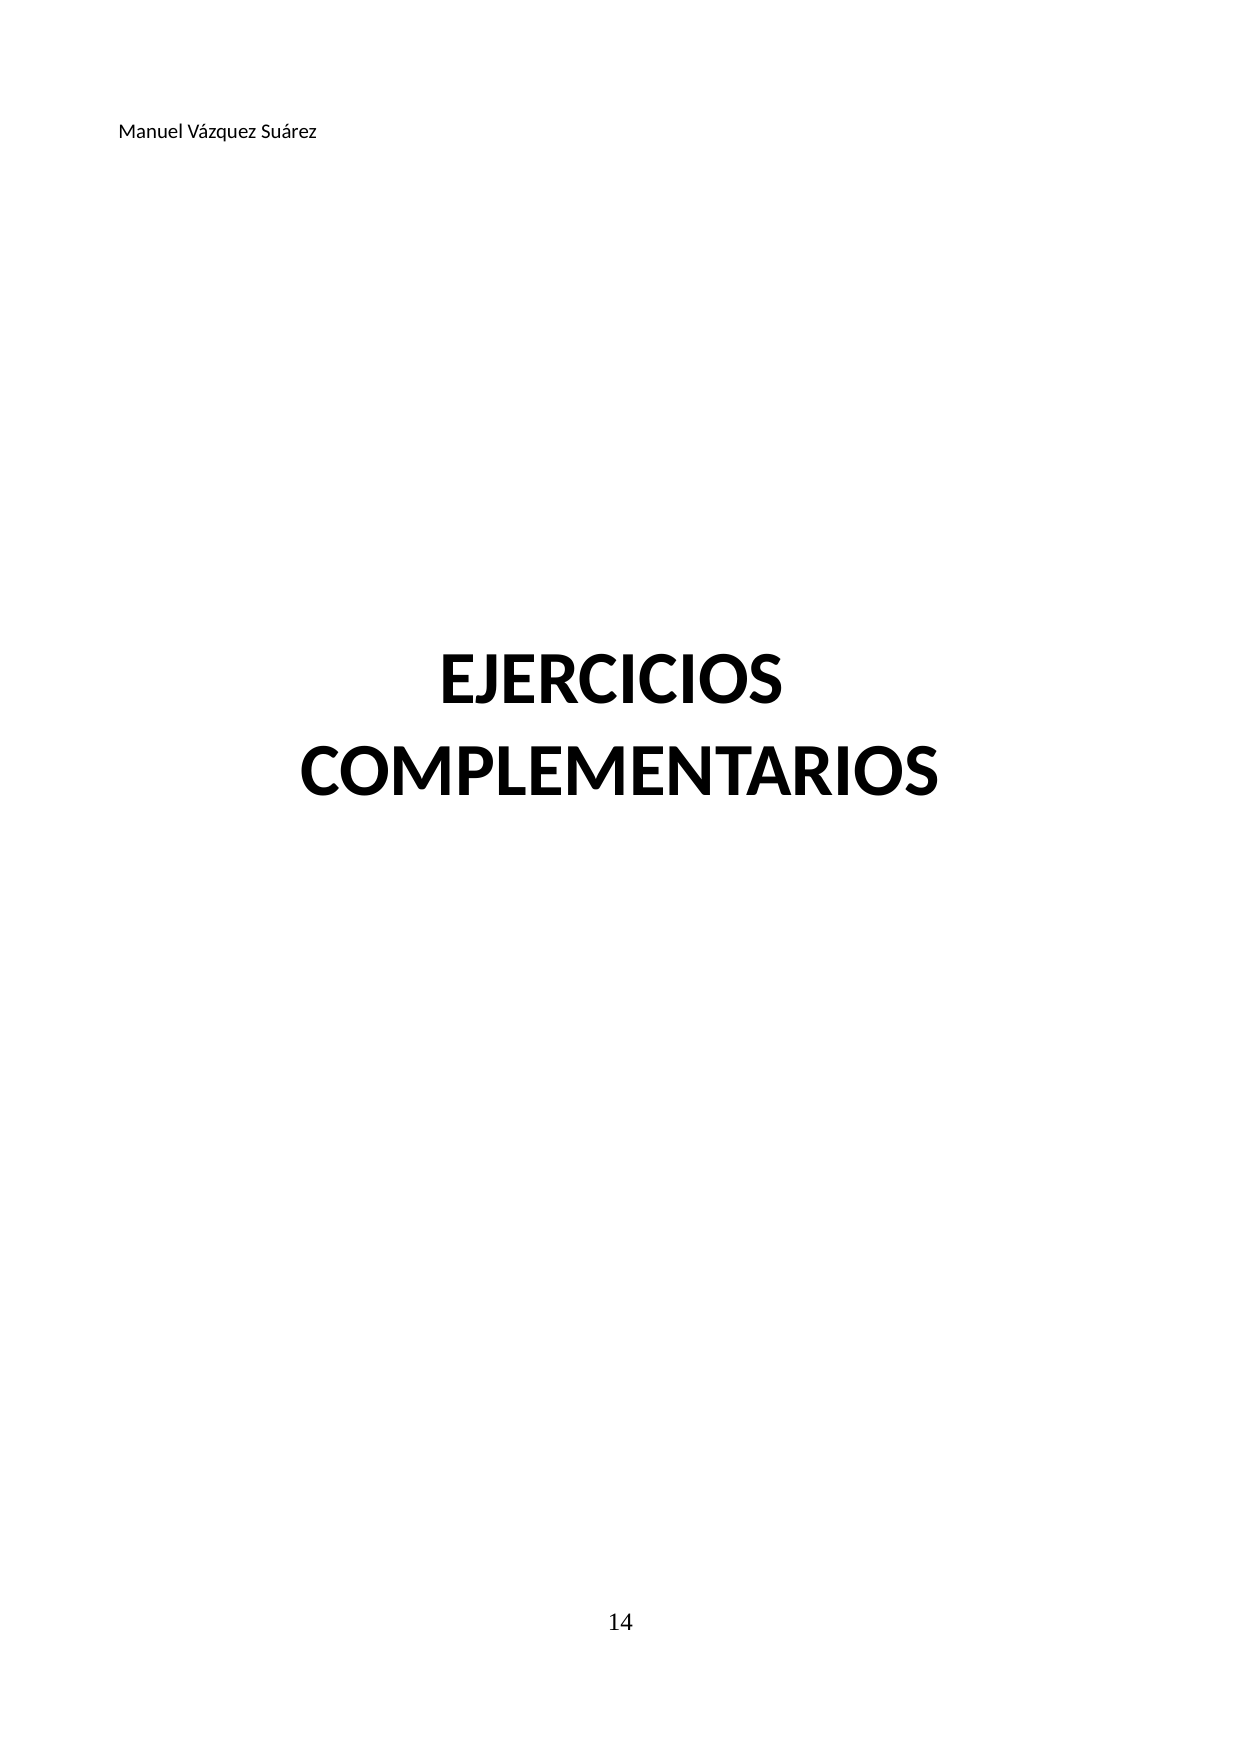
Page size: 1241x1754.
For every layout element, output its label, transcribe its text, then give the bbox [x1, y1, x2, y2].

text EJERCICIOS [118, 631, 1122, 722]
text COMPLEMENTARIOS [118, 722, 1122, 814]
